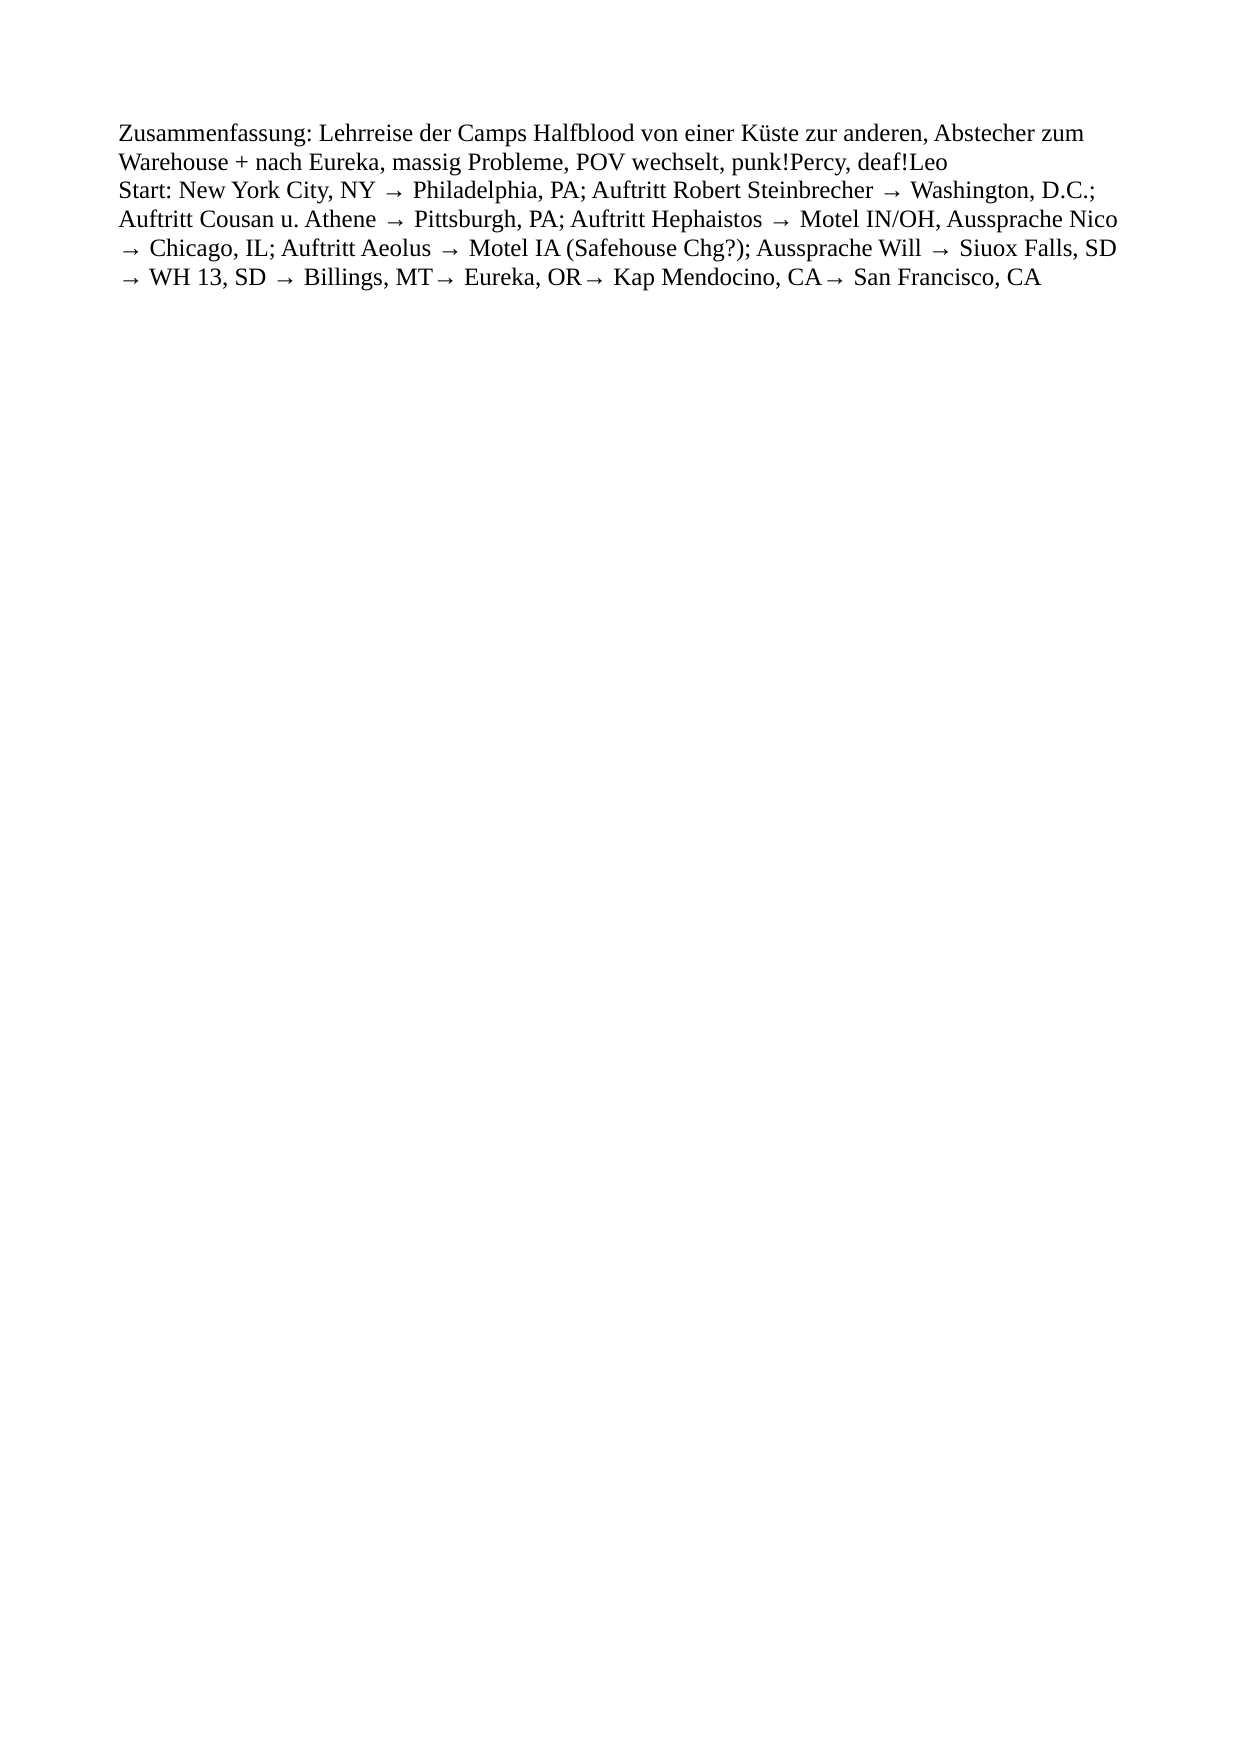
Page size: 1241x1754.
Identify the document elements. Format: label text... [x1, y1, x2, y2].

text Zusammenfassung: Lehrreise der Camps Halfblood von einer Küste zur anderen, Abstecher zum Warehouse + nach Eureka, massig Probleme, POV wechselt, punk!Percy, deaf!Leo [118, 118, 1122, 176]
text Start: New York City, NY → Philadelphia, PA; Auftritt Robert Steinbrecher → Washington, D.C.; Auftritt Cousan u. Athene → Pittsburgh, PA; Auftritt Hephaistos → Motel IN/OH, Aussprache Nico → Chicago, IL; Auftritt Aeolus → Motel IA (Safehouse Chg?); Aussprache Will → Siuox Falls, SD → WH 13, SD → Billings, MT→ Eureka, OR→ Kap Mendocino, CA→ San Francisco, CA [118, 176, 1122, 291]
